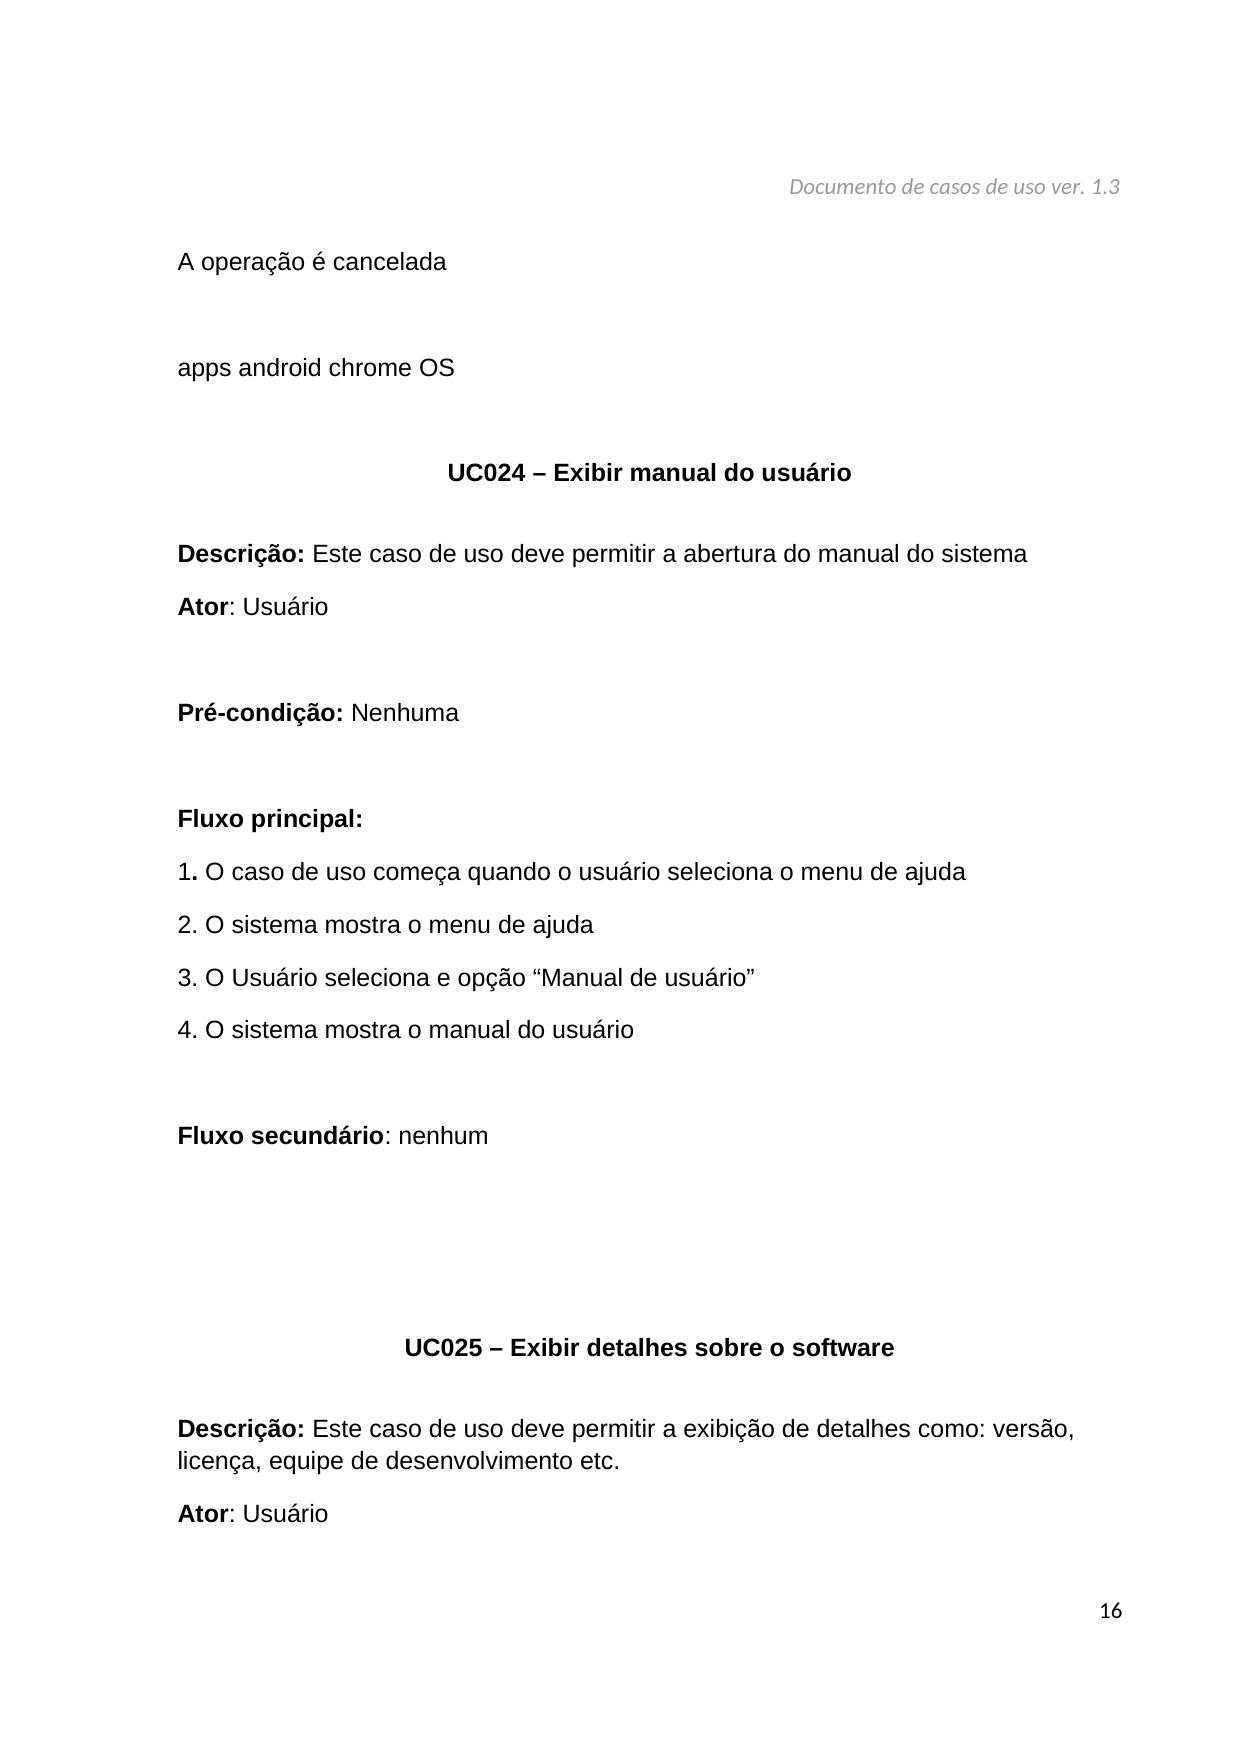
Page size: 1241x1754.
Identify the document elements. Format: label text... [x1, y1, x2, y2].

text 3. O Usuário seleciona e opção “Manual de usuário” [177, 963, 1122, 991]
text Pré-condição: Nenhuma [177, 699, 1122, 727]
text apps android chrome OS [177, 353, 1122, 381]
text UC024 – Exibir manual do usuário [177, 459, 1122, 487]
text Ator: Usuário [177, 593, 1122, 621]
text Fluxo secundário: nenhum [177, 1122, 1122, 1150]
text Fluxo principal: [177, 804, 1122, 832]
text Descrição: Este caso de uso deve permitir a exibição de detalhes como: versão, licença, equipe de desenvolvimento etc. [177, 1414, 1122, 1474]
text A operação é cancelada [177, 247, 1122, 275]
text Ator: Usuário [177, 1499, 1122, 1527]
text UC025 – Exibir detalhes sobre o software [177, 1334, 1122, 1362]
text 1. O caso de uso começa quando o usuário seleciona o menu de ajuda [177, 857, 1122, 885]
text Descrição: Este caso de uso deve permitir a abertura do manual do sistema [177, 540, 1122, 568]
text 4. O sistema mostra o manual do usuário [177, 1016, 1122, 1044]
text 2. O sistema mostra o menu de ajuda [177, 910, 1122, 938]
